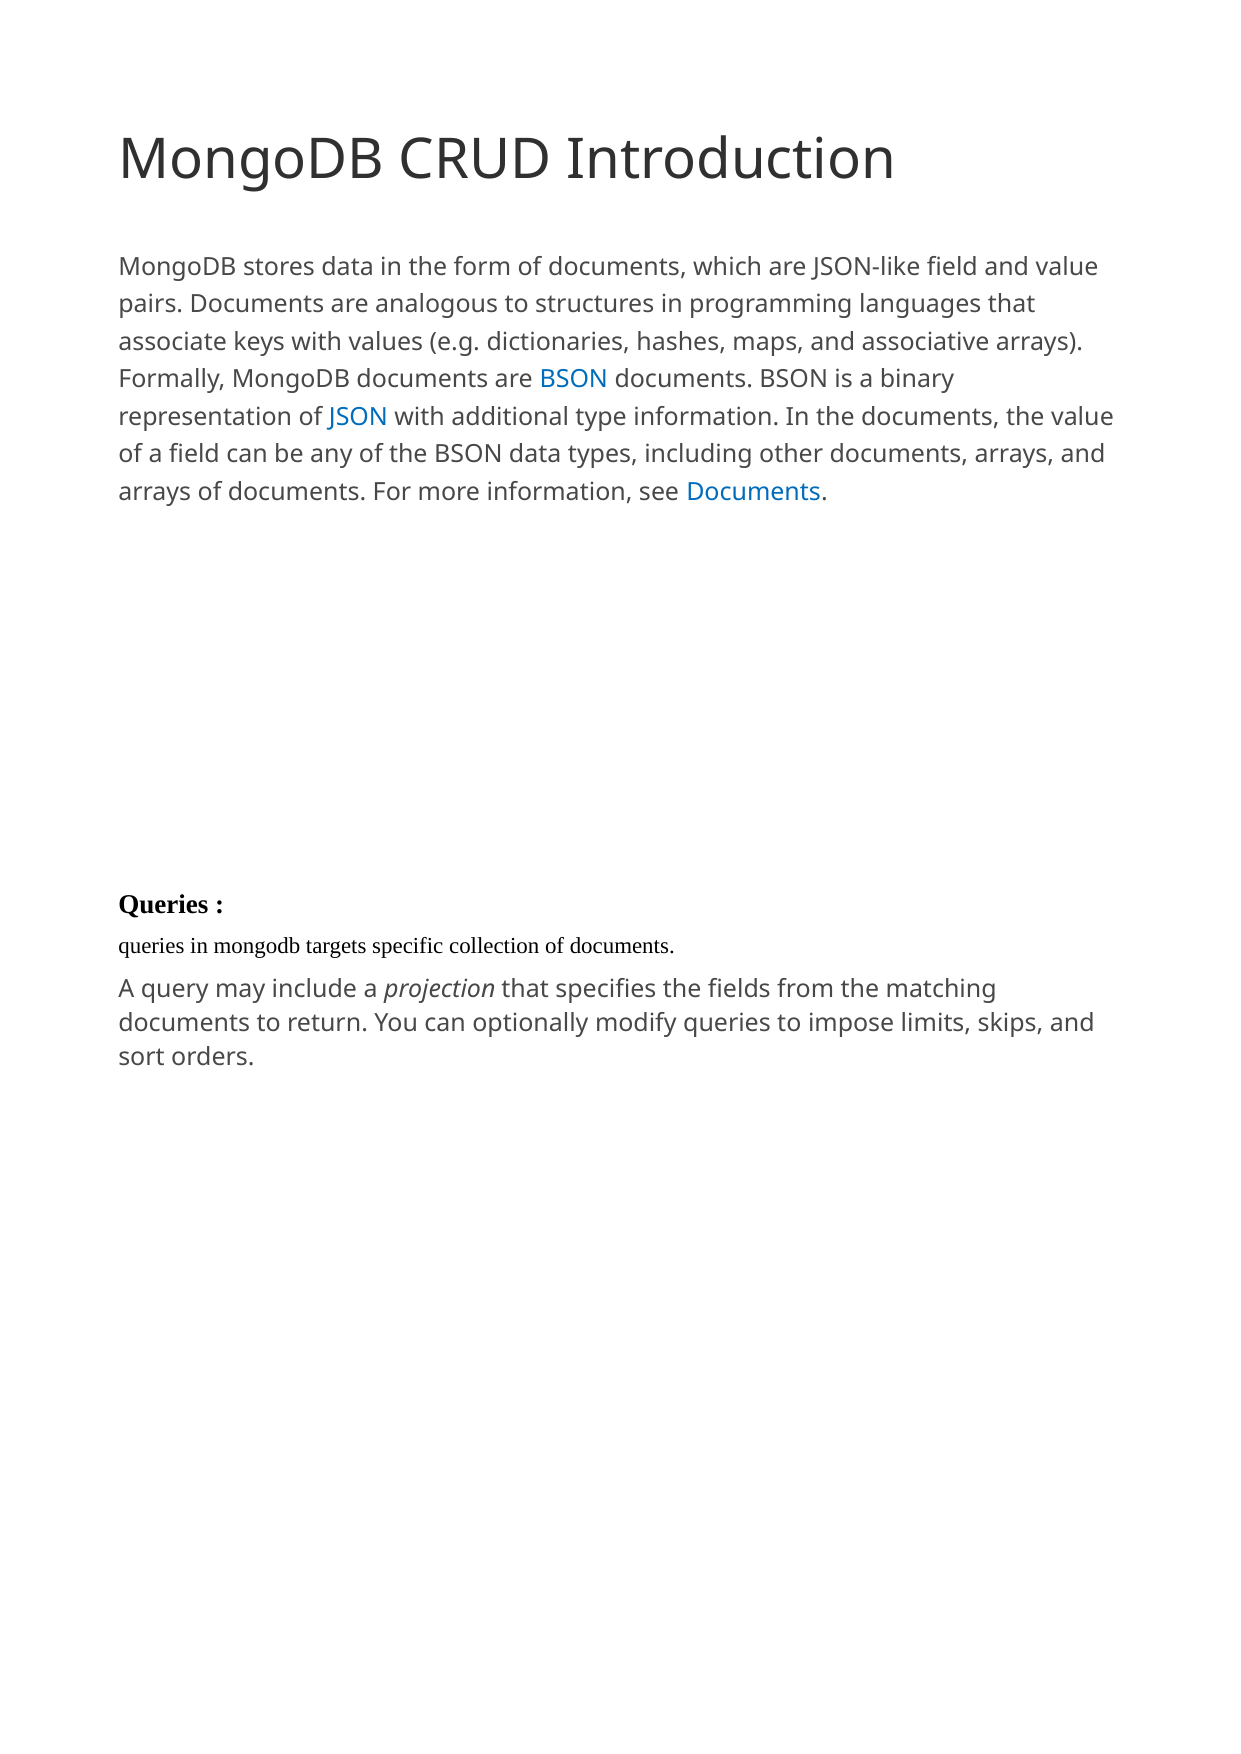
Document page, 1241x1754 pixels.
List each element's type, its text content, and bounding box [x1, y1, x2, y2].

text MongoDB stores data in the form of documents, which are JSON-like field and value pairs. Documents are analogous to structures in programming languages that associate keys with values (e.g. dictionaries, hashes, maps, and associative arrays). Formally, MongoDB documents are BSON documents. BSON is a binary representation of JSON with additional type information. In the documents, the value of a field can be any of the BSON data types, including other documents, arrays, and arrays of documents. For more information, see Documents. [118, 245, 1122, 507]
text Queries : [118, 888, 1122, 919]
subtitle MongoDB CRUD Introduction [118, 118, 1122, 195]
text queries in mongodb targets specific collection of documents. [118, 932, 1122, 958]
text A query may include a projection that specifies the fields from the matching documents to return. You can optionally modify queries to impose limits, skips, and sort orders. [118, 971, 1122, 1073]
